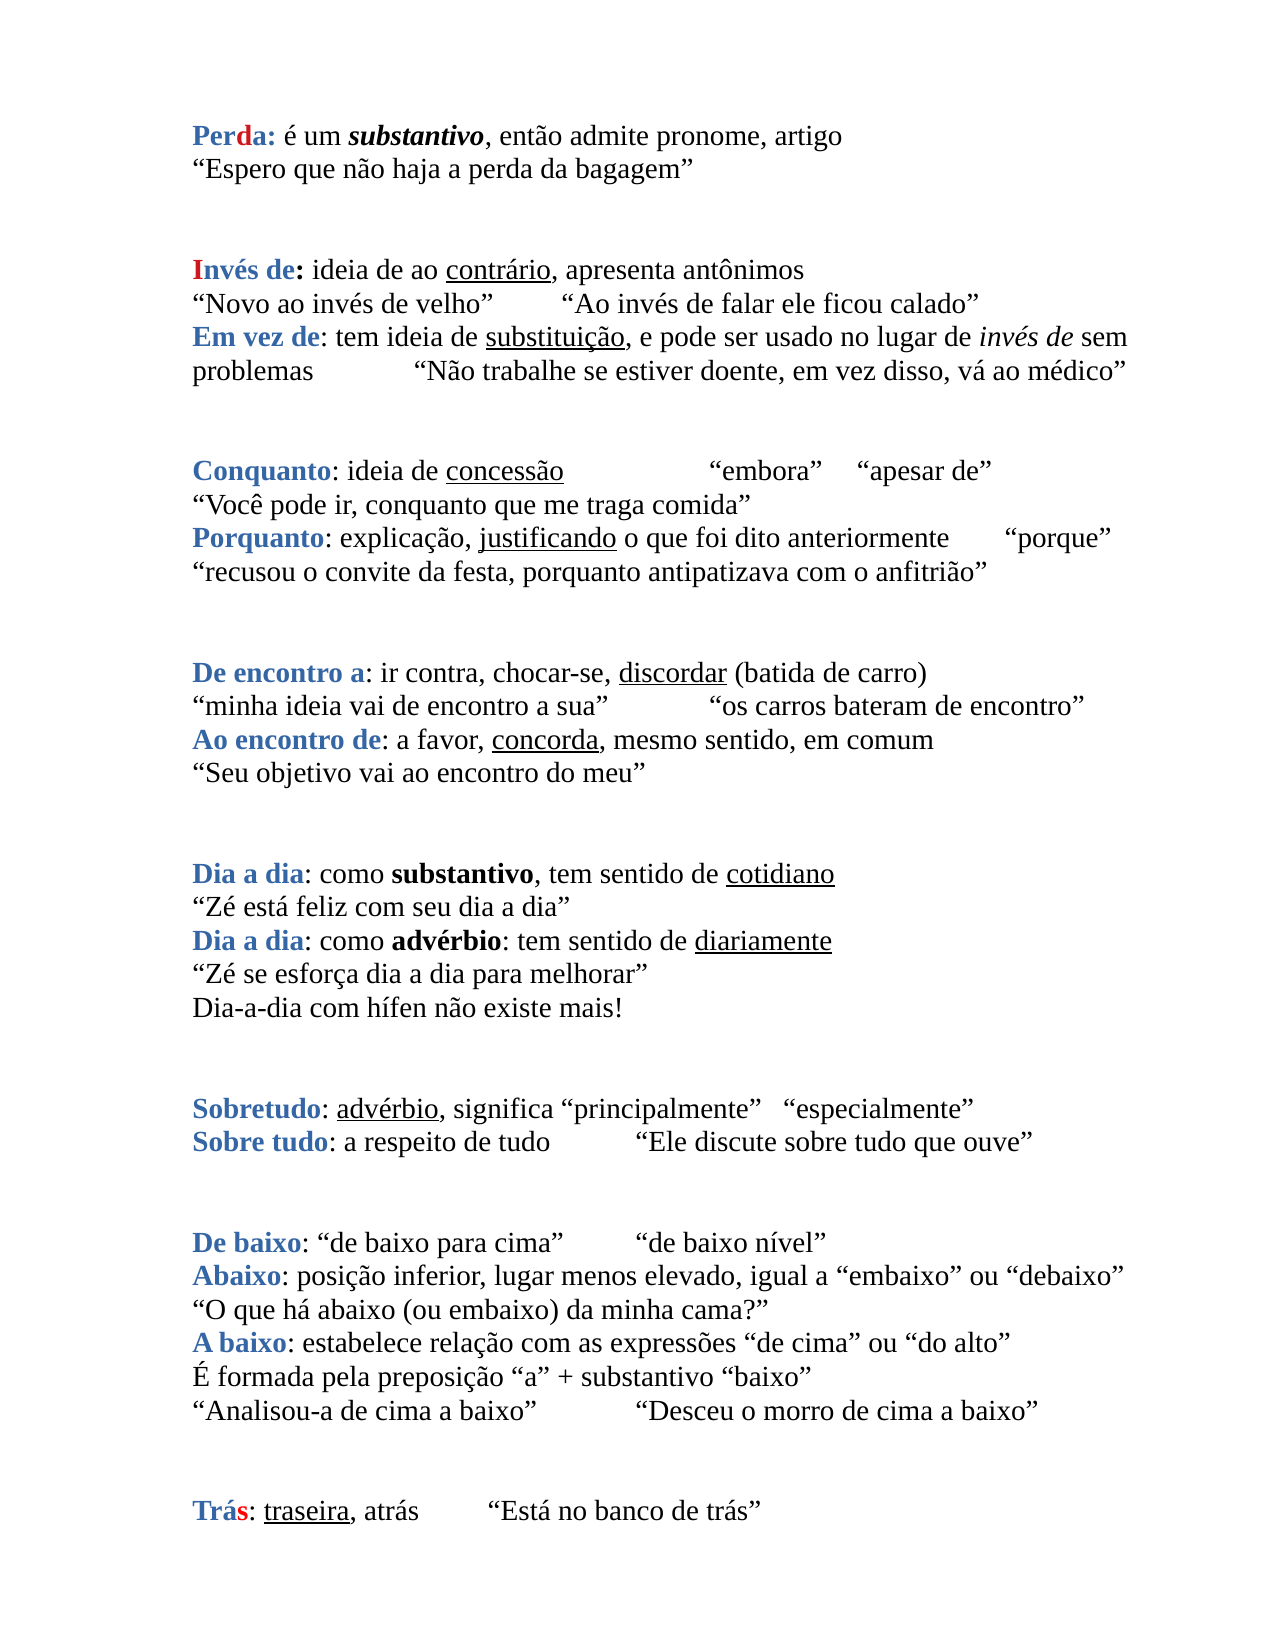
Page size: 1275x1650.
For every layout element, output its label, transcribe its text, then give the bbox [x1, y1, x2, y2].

text Dia a dia: como advérbio: tem sentido de diariamente [118, 923, 1157, 957]
text A baixo: estabelece relação com as expressões “de cima” ou “do alto” [118, 1326, 1157, 1359]
text “Analisou-a de cima a baixo” “Desceu o morro de cima a baixo” [118, 1393, 1157, 1426]
text “minha ideia vai de encontro a sua” “os carros bateram de encontro” [118, 688, 1157, 722]
text Invés de: ideia de ao contrário, apresenta antônimos [118, 252, 1157, 286]
text “Zé está feliz com seu dia a dia” [118, 889, 1157, 923]
text De encontro a: ir contra, chocar-se, discordar (batida de carro) [118, 655, 1157, 688]
text Conquanto: ideia de concessão “embora” “apesar de” [118, 453, 1157, 487]
text Trás: traseira, atrás “Está no banco de trás” [118, 1493, 1157, 1527]
text Abaixo: posição inferior, lugar menos elevado, igual a “embaixo” ou “debaixo” [118, 1258, 1157, 1292]
text Sobretudo: advérbio, significa “principalmente” “especialmente” [118, 1091, 1157, 1124]
text Porquanto: explicação, justificando o que foi dito anteriormente “porque” [118, 521, 1157, 554]
text Dia a dia: como substantivo, tem sentido de cotidiano [118, 856, 1157, 889]
text Ao encontro de: a favor, concorda, mesmo sentido, em comum [118, 722, 1157, 755]
text Perda: é um substantivo, então admite pronome, artigo “Espero que não haja a perda da bagagem” [118, 118, 1157, 185]
text De baixo: “de baixo para cima” “de baixo nível” [118, 1225, 1157, 1258]
text “Zé se esforça dia a dia para melhorar” [118, 957, 1157, 990]
text “Você pode ir, conquanto que me traga comida” [118, 487, 1157, 521]
text “Novo ao invés de velho” “Ao invés de falar ele ficou calado” [118, 286, 1157, 319]
text É formada pela preposição “a” + substantivo “baixo” [118, 1359, 1157, 1393]
text “recusou o convite da festa, porquanto antipatizava com o anfitrião” [118, 554, 1157, 588]
text Em vez de: tem ideia de substituição, e pode ser usado no lugar de invés de sem problemas “Não trabalhe se estiver doente, em vez disso, vá ao médico” [118, 319, 1157, 386]
text “O que há abaixo (ou embaixo) da minha cama?” [118, 1292, 1157, 1326]
text “Seu objetivo vai ao encontro do meu” [118, 755, 1157, 789]
text Dia-a-dia com hífen não existe mais! [118, 990, 1157, 1024]
text Sobre tudo: a respeito de tudo “Ele discute sobre tudo que ouve” [118, 1124, 1157, 1158]
